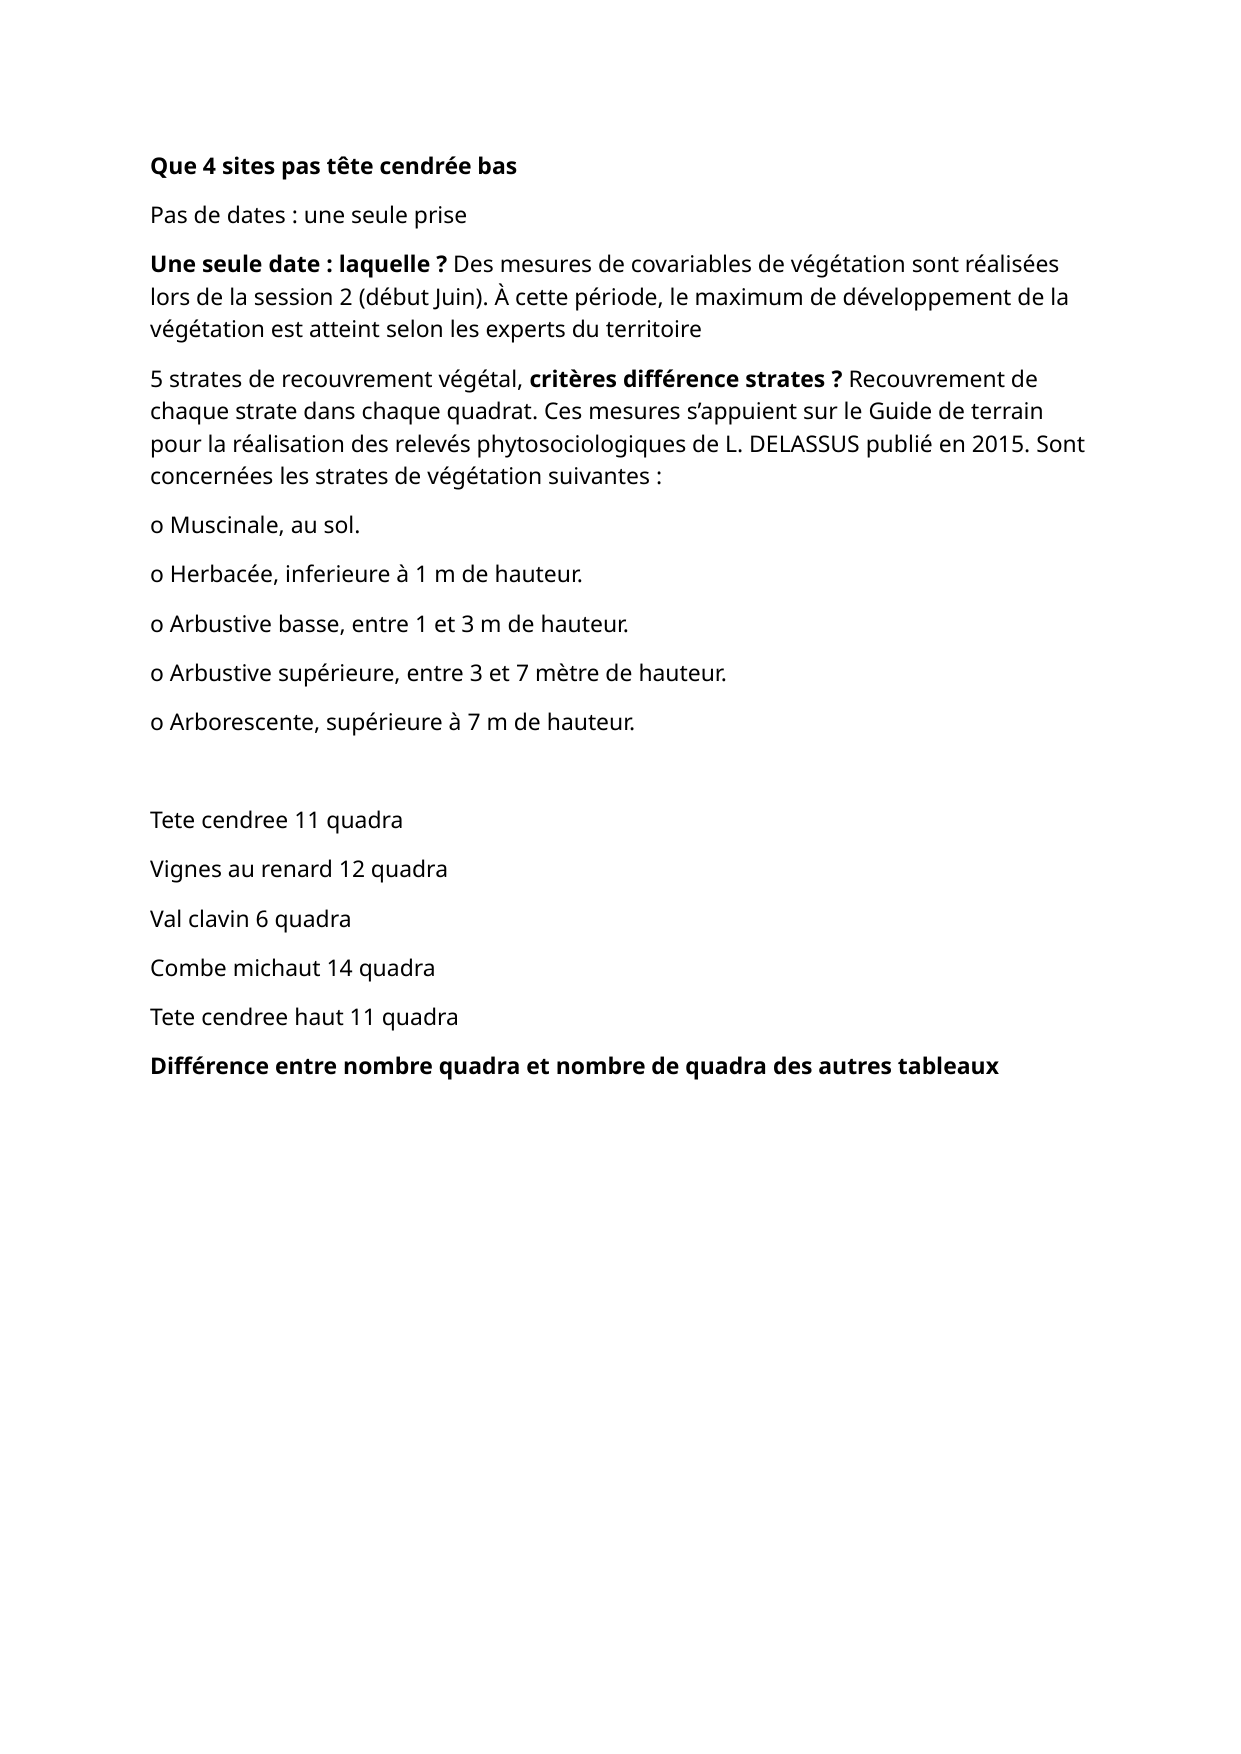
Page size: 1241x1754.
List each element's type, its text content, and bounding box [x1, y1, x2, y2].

text Val clavin 6 quadra [150, 902, 1090, 934]
text Différence entre nombre quadra et nombre de quadra des autres tableaux [150, 1050, 1090, 1081]
text Combe michaut 14 quadra [150, 952, 1090, 983]
text Tete cendree 11 quadra [150, 804, 1090, 835]
text o Muscinale, au sol. [150, 509, 1090, 540]
text Une seule date : laquelle ? Des mesures de covariables de végétation sont réalisées lors de la session 2 (début Juin). À cette période, le maximum de développement de la végétation est atteint selon les experts du territoire [150, 248, 1090, 344]
text o Arbustive supérieure, entre 3 et 7 mètre de hauteur. [150, 657, 1090, 688]
text 5 strates de recouvrement végétal, critères différence strates ? Recouvrement de chaque strate dans chaque quadrat. Ces mesures s’appuient sur le Guide de terrain pour la réalisation des relevés phytosociologiques de L. DELASSUS publié en 2015. Sont concernées les strates de végétation suivantes : [150, 362, 1090, 491]
text o Arborescente, supérieure à 7 m de hauteur. [150, 706, 1090, 737]
text Vignes au renard 12 quadra [150, 853, 1090, 884]
text Que 4 sites pas tête cendrée bas [150, 150, 1090, 181]
text Pas de dates : une seule prise [150, 199, 1090, 230]
text o Arbustive basse, entre 1 et 3 m de hauteur. [150, 607, 1090, 639]
text o Herbacée, inferieure à 1 m de hauteur. [150, 558, 1090, 589]
text Tete cendree haut 11 quadra [150, 1001, 1090, 1032]
